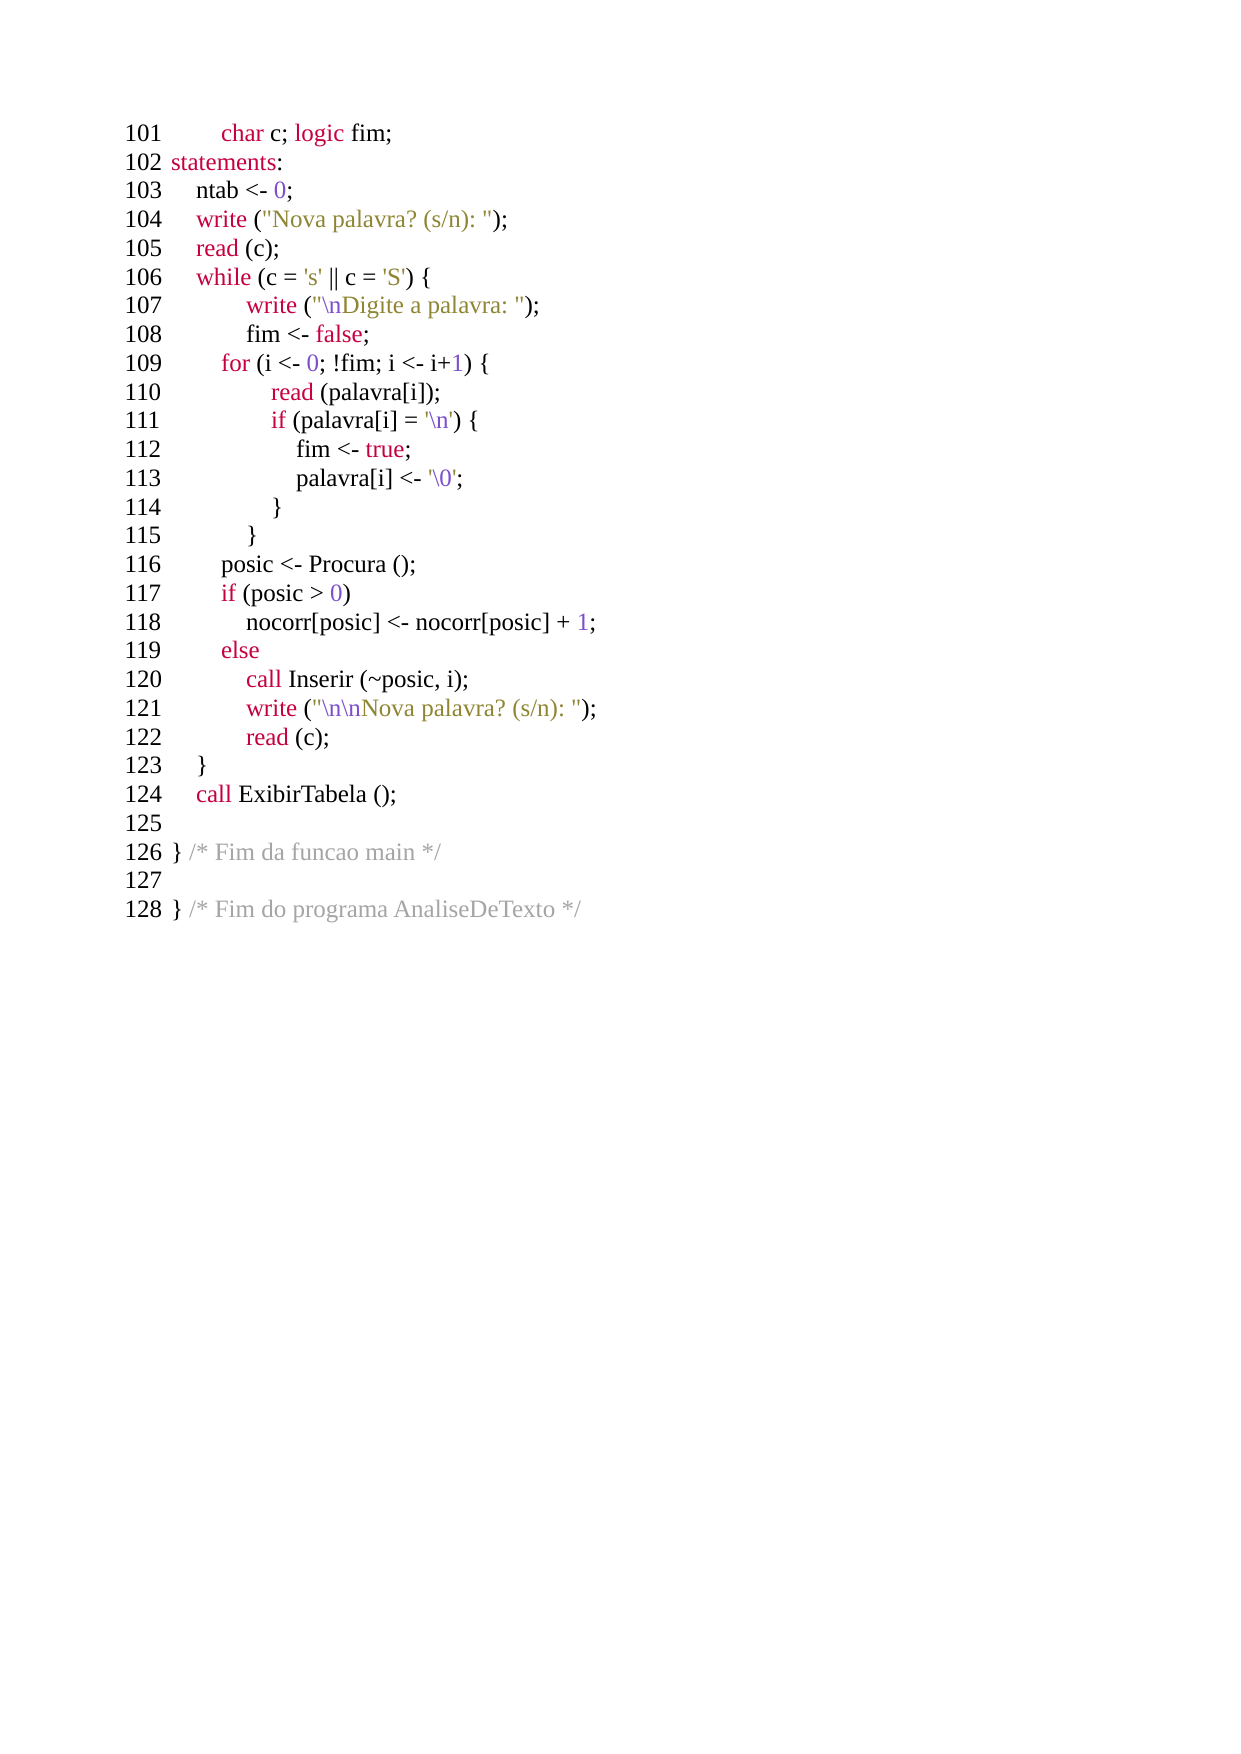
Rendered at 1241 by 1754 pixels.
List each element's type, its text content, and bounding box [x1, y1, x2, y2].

table_cell } /* Fim do programa AnaliseDeTexto */ [171, 894, 1122, 923]
table_cell [171, 866, 1122, 894]
table_cell fim <- false; [171, 319, 1122, 348]
table_cell 107 [118, 291, 171, 319]
table_cell 119 [118, 636, 171, 664]
table_cell 114 [118, 492, 171, 521]
table_cell palavra[i] <- '\0'; [171, 463, 1122, 492]
table_cell 105 [118, 233, 171, 262]
table_cell nocorr[posic] <- nocorr[posic] + 1; [171, 607, 1122, 636]
table_cell 125 [118, 808, 171, 837]
table_cell read (c); [171, 722, 1122, 751]
table_cell [171, 808, 1122, 837]
table_cell call Inserir (~posic, i); [171, 664, 1122, 693]
table_cell 115 [118, 521, 171, 549]
table_cell 123 [118, 751, 171, 779]
table_cell statements: [171, 147, 1122, 176]
table_cell 102 [118, 147, 171, 176]
table_cell 101 [118, 118, 171, 147]
table_cell while (c = 's' || c = 'S') { [171, 262, 1122, 291]
table_cell 113 [118, 463, 171, 492]
table_cell 111 [118, 406, 171, 434]
table_cell read (palavra[i]); [171, 377, 1122, 406]
table_cell 120 [118, 664, 171, 693]
table_cell 110 [118, 377, 171, 406]
table_cell 103 [118, 176, 171, 204]
table_cell write ("\n\nNova palavra? (s/n): "); [171, 693, 1122, 722]
table_cell } [171, 492, 1122, 521]
table_cell 108 [118, 319, 171, 348]
table_cell } /* Fim da funcao main */ [171, 837, 1122, 866]
table_cell posic <- Procura (); [171, 549, 1122, 578]
table_cell 122 [118, 722, 171, 751]
table_cell 117 [118, 578, 171, 607]
table_cell fim <- true; [171, 434, 1122, 463]
table_cell for (i <- 0; !fim; i <- i+1) { [171, 348, 1122, 377]
table_cell write ("\nDigite a palavra: "); [171, 291, 1122, 319]
table_cell 124 [118, 779, 171, 808]
table_cell 104 [118, 204, 171, 233]
table_cell 126 [118, 837, 171, 866]
table_cell 106 [118, 262, 171, 291]
table_cell 128 [118, 894, 171, 923]
table_cell write ("Nova palavra? (s/n): "); [171, 204, 1122, 233]
table_cell } [171, 751, 1122, 779]
table_cell 112 [118, 434, 171, 463]
table_cell 127 [118, 866, 171, 894]
table_cell read (c); [171, 233, 1122, 262]
table_cell } [171, 521, 1122, 549]
table_cell 121 [118, 693, 171, 722]
table_cell if (palavra[i] = '\n') { [171, 406, 1122, 434]
table_cell if (posic > 0) [171, 578, 1122, 607]
table_cell ntab <- 0; [171, 176, 1122, 204]
table_cell 118 [118, 607, 171, 636]
table_cell 116 [118, 549, 171, 578]
table_cell call ExibirTabela (); [171, 779, 1122, 808]
table_cell char c; logic fim; [171, 118, 1122, 147]
table_cell else [171, 636, 1122, 664]
table_cell 109 [118, 348, 171, 377]
